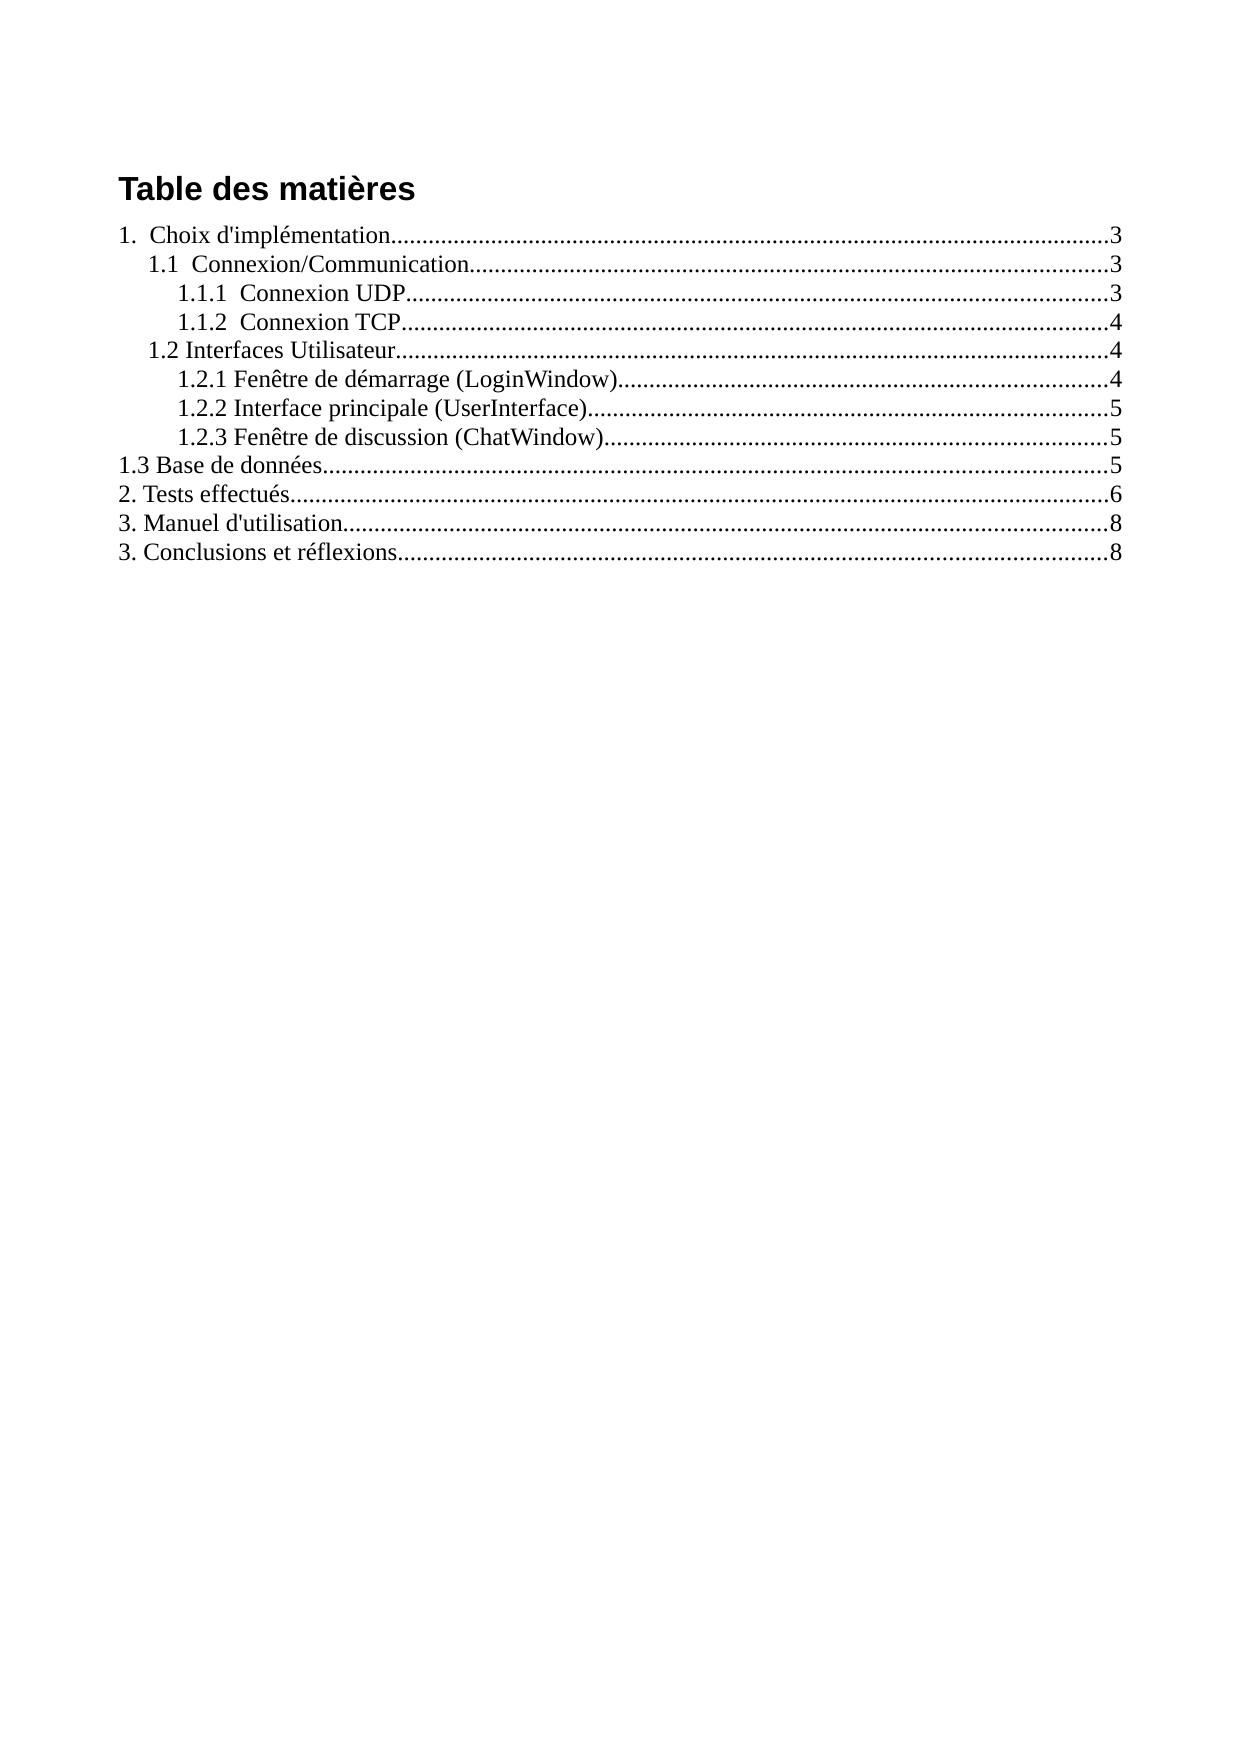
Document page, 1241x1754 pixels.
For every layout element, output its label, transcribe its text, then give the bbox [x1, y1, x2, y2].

text 1.2.1 Fenêtre de démarrage (LoginWindow) 4 [177, 364, 1122, 393]
text 1.2.3 Fenêtre de discussion (ChatWindow) 5 [177, 422, 1122, 450]
text 1.1 Connexion/Communication 3 [148, 249, 1122, 278]
text 1.2 Interfaces Utilisateur 4 [148, 335, 1122, 364]
text 1. Choix d'implémentation 3 [118, 220, 1122, 249]
text 2. Tests effectués 6 [118, 479, 1122, 508]
text 3. Conclusions et réflexions 8 [118, 537, 1122, 565]
subtitle Table des matières [118, 169, 1122, 208]
text 1.3 Base de données 5 [118, 450, 1122, 479]
text 1.1.2 Connexion TCP 4 [177, 307, 1122, 335]
text 1.1.1 Connexion UDP 3 [177, 278, 1122, 307]
text 1.2.2 Interface principale (UserInterface) 5 [177, 393, 1122, 422]
text 3. Manuel d'utilisation 8 [118, 508, 1122, 537]
